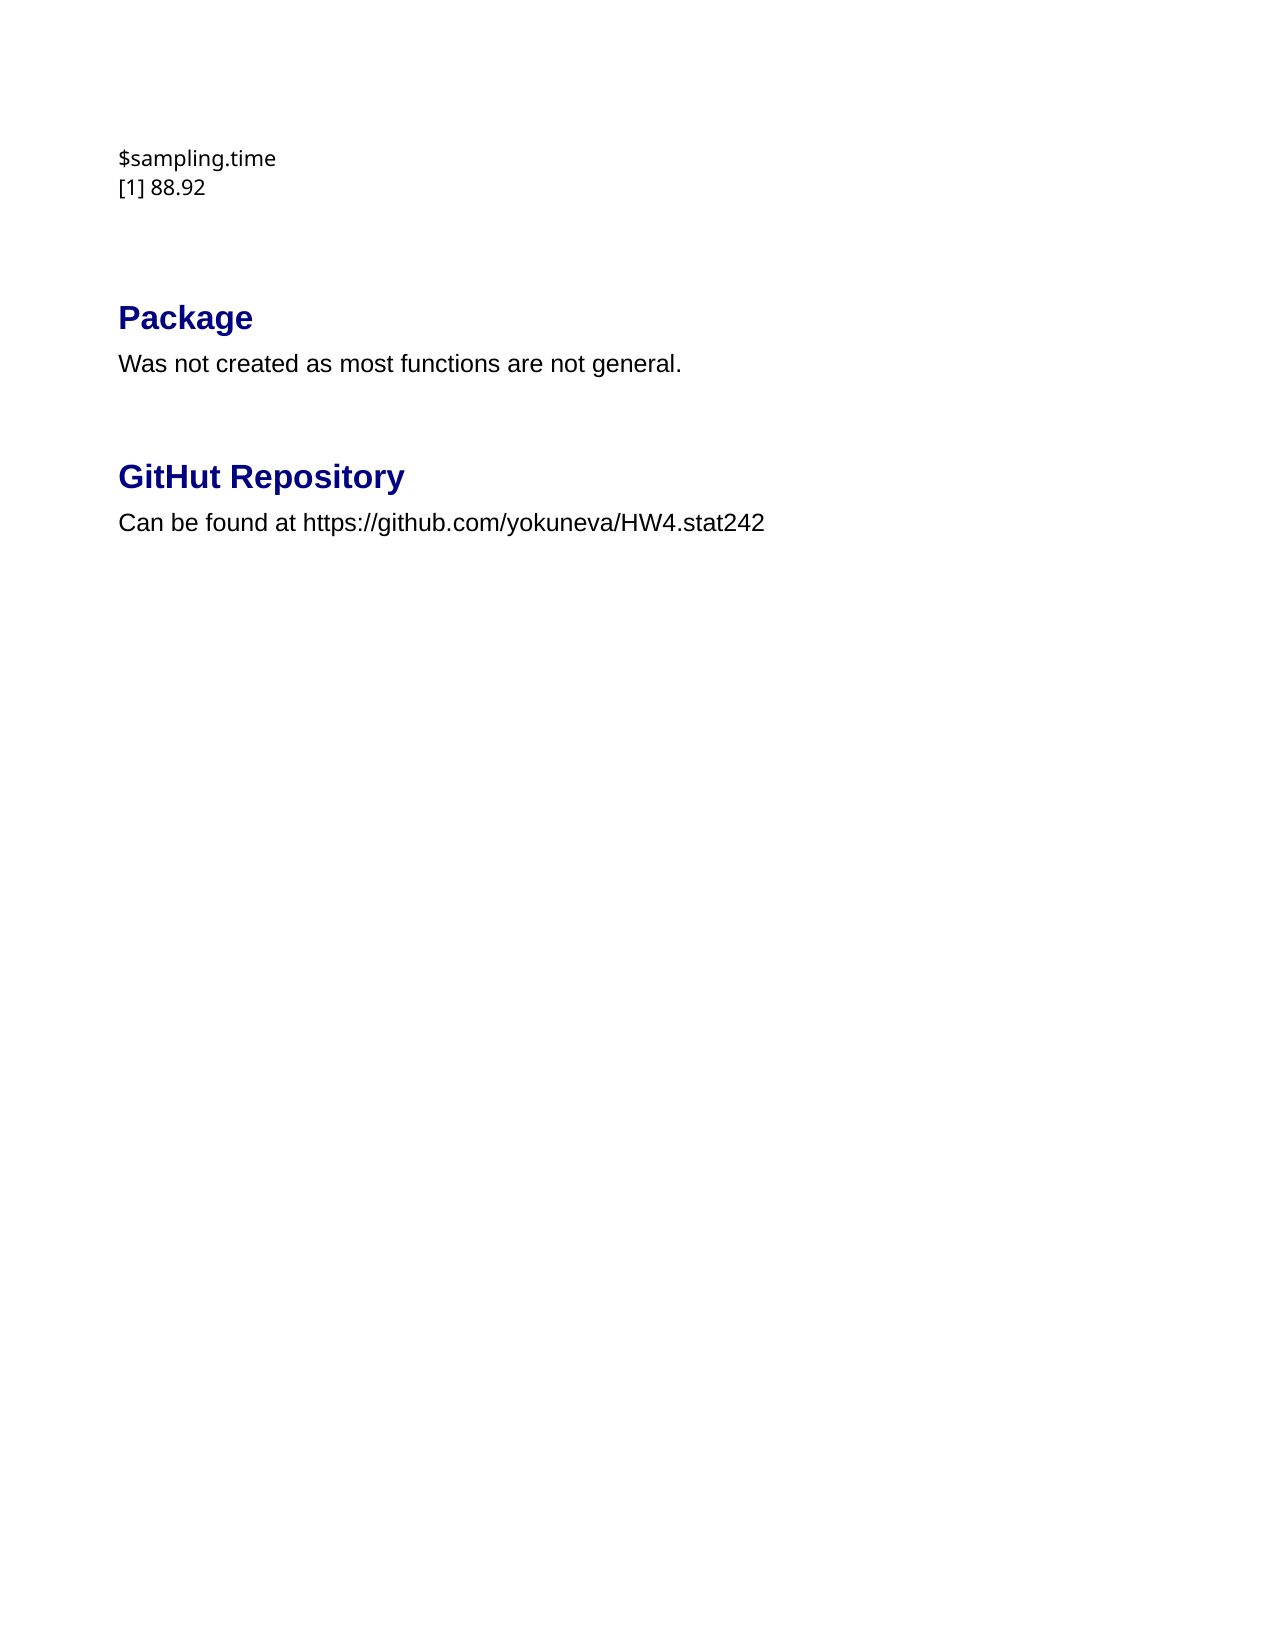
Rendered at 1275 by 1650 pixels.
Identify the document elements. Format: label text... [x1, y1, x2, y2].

text [1] 88.92 [118, 173, 1157, 202]
text Can be found at https://github.com/yokuneva/HW4.stat242 [118, 508, 1157, 536]
text $sampling.time [118, 143, 1157, 173]
subtitle Package [118, 298, 1157, 337]
subtitle GitHut Repository [118, 457, 1157, 495]
text Was not created as most functions are not general. [118, 349, 1157, 378]
